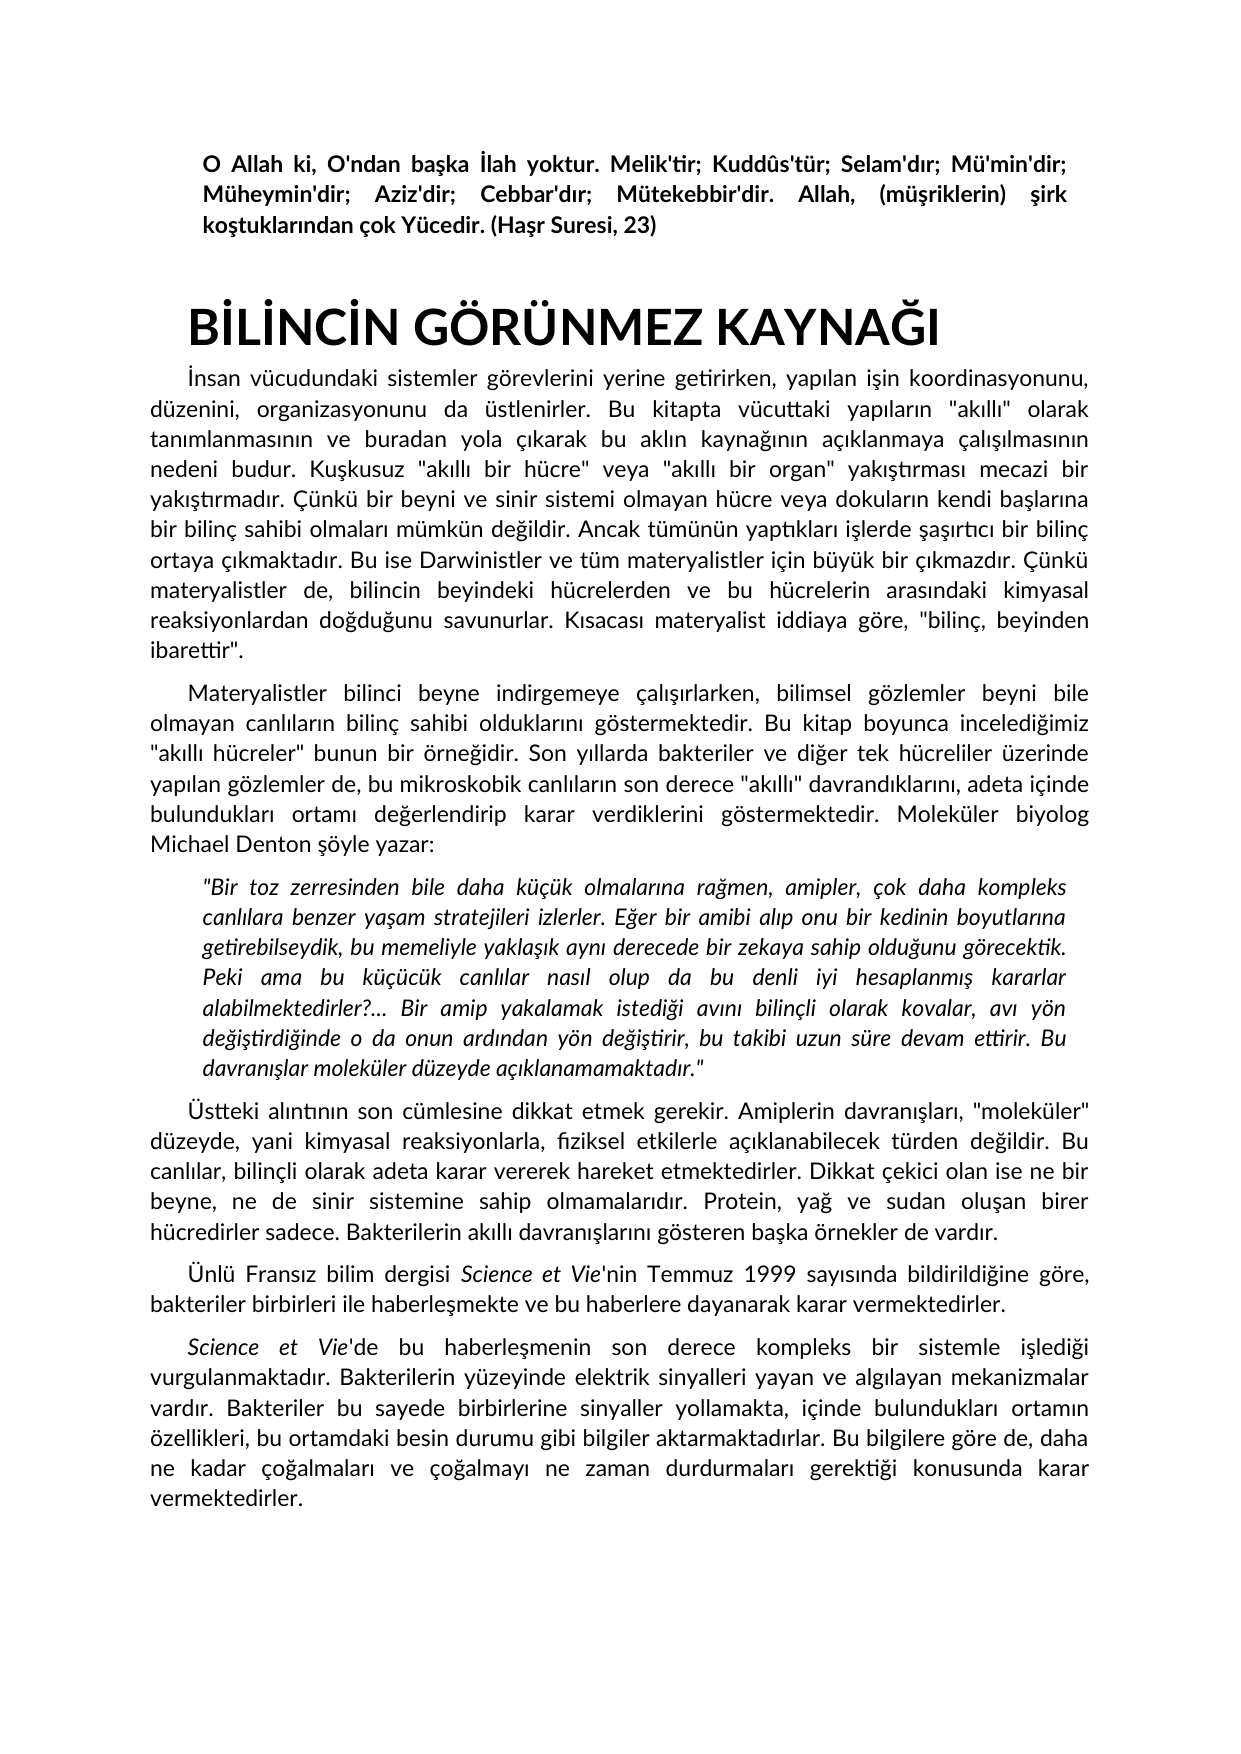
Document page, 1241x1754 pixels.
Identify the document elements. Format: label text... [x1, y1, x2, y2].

subtitle BİLİNCİN GÖRÜNMEZ KAYNAĞI [187, 296, 1090, 356]
text Ünlü Fransız bilim dergisi Science et Vie'nin Temmuz 1999 sayısında bildirildiğine göre, bakteriler birbirleri ile haberleşmekte ve bu haberlere dayanarak karar vermektedirler. [150, 1260, 1090, 1318]
text Materyalistler bilinci beyne indirgemeye çalışırlarken, bilimsel gözlemler beyni bile olmayan canlıların bilinç sahibi olduklarını göstermektedir. Bu kitap boyunca incelediğimiz "akıllı hücreler" bunun bir örneğidir. Son yıllarda bakteriler ve diğer tek hücreliler üzerinde yapılan gözlemler de, bu mikroskobik canlıların son derece "akıllı" davrandıklarını, adeta içinde bulundukları ortamı değerlendirip karar verdiklerini göstermektedir. Moleküler biyolog Michael Denton şöyle yazar: [150, 679, 1090, 857]
text İnsan vücudundaki sistemler görevlerini yerine getirirken, yapılan işin koordinasyonunu, düzenini, organizasyonunu da üstlenirler. Bu kitapta vücuttaki yapıların "akıllı" olarak tanımlanmasının ve buradan yola çıkarak bu aklın kaynağının açıklanmaya çalışılmasının nedeni budur. Kuşkusuz "akıllı bir hücre" veya "akıllı bir organ" yakıştırması mecazi bir yakıştırmadır. Çünkü bir beyni ve sinir sistemi olmayan hücre veya dokuların kendi başlarına bir bilinç sahibi olmaları mümkün değildir. Ancak tümünün yaptıkları işlerde şaşırtıcı bir bilinç ortaya çıkmaktadır. Bu ise Darwinistler ve tüm materyalistler için büyük bir çıkmazdır. Çünkü materyalistler de, bilincin beyindeki hücrelerden ve bu hücrelerin arasındaki kimyasal reaksiyonlardan doğduğunu savunurlar. Kısacası materyalist iddiaya göre, "bilinç, beyinden ibarettir". [150, 364, 1090, 663]
text Science et Vie'de bu haberleşmenin son derece kompleks bir sistemle işlediği vurgulanmaktadır. Bakterilerin yüzeyinde elektrik sinyalleri yayan ve algılayan mekanizmalar vardır. Bakteriler bu sayede birbirlerine sinyaller yollamakta, içinde bulundukları ortamın özellikleri, bu ortamdaki besin durumu gibi bilgiler aktarmaktadırlar. Bu bilgilere göre de, daha ne kadar çoğalmaları ve çoğalmayı ne zaman durdurmaları gerektiği konusunda karar vermektedirler. [150, 1333, 1090, 1511]
text "Bir toz zerresinden bile daha küçük olmalarına rağmen, amipler, çok daha kompleks canlılara benzer yaşam stratejileri izlerler. Eğer bir amibi alıp onu bir kedinin boyutlarına getirebilseydik, bu memeliyle yaklaşık aynı derecede bir zekaya sahip olduğunu görecektik. Peki ama bu küçücük canlılar nasıl olup da bu denli iyi hesaplanmış kararlar alabilmektedirler?... Bir amip yakalamak istediği avını bilinçli olarak kovalar, avı yön değiştirdiğinde o da onun ardından yön değiştirir, bu takibi uzun süre devam ettirir. Bu davranışlar moleküler düzeyde açıklanamamaktadır." [202, 872, 1068, 1081]
text Üstteki alıntının son cümlesine dikkat etmek gerekir. Amiplerin davranışları, "moleküler" düzeyde, yani kimyasal reaksiyonlarla, fiziksel etkilerle açıklanabilecek türden değildir. Bu canlılar, bilinçli olarak adeta karar vererek hareket etmektedirler. Dikkat çekici olan ise ne bir beyne, ne de sinir sistemine sahip olmamalarıdır. Protein, yağ ve sudan oluşan birer hücredirler sadece. Bakterilerin akıllı davranışlarını gösteren başka örnekler de vardır. [150, 1096, 1090, 1245]
text O Allah ki, O'ndan başka İlah yoktur. Melik'tir; Kuddûs'tür; Selam'dır; Mü'min'dir; Müheymin'dir; Aziz'dir; Cebbar'dır; Mütekebbir'dir. Allah, (müşriklerin) şirk koştuklarından çok Yücedir. (Haşr Suresi, 23) [202, 150, 1068, 238]
